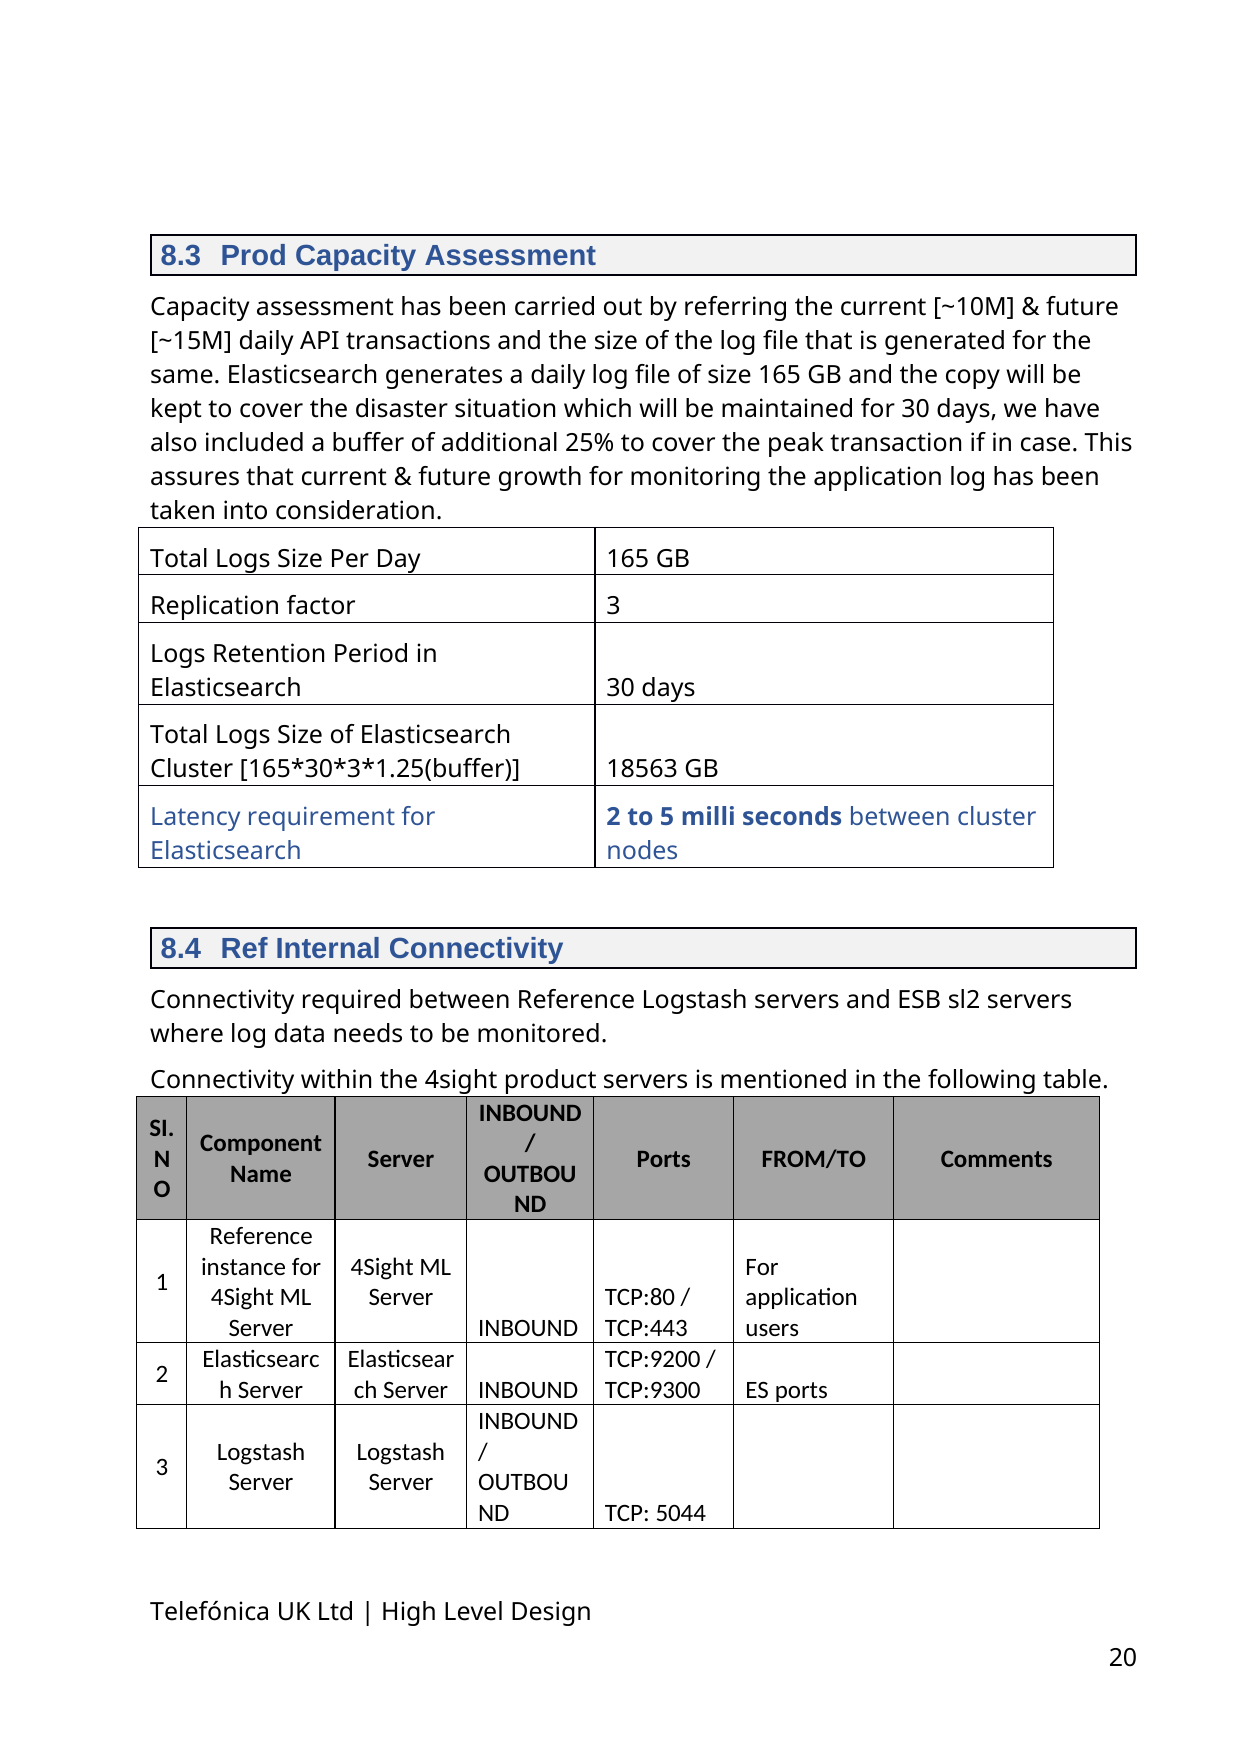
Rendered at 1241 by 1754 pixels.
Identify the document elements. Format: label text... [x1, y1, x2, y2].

subtitle Ref Internal Connectivity [152, 929, 1135, 967]
table_cell 3 [596, 575, 1053, 622]
subtitle Prod Capacity Assessment [152, 236, 1135, 274]
table_cell Logstash Server [187, 1405, 334, 1527]
table_header Comments [894, 1097, 1099, 1219]
table_cell 2 [137, 1343, 186, 1404]
table_cell TCP:9200 / TCP:9300 [594, 1343, 733, 1404]
table_cell 4Sight ML Server [336, 1220, 466, 1342]
table_header Server [336, 1097, 466, 1219]
table_cell TCP:80 / TCP:443 [594, 1220, 733, 1342]
table_cell Elasticsearch Server [336, 1343, 466, 1404]
table_cell [894, 1405, 1099, 1527]
table_cell [894, 1220, 1099, 1342]
table_cell Replication factor [139, 575, 594, 622]
table_cell [894, 1343, 1099, 1404]
text Connectivity within the 4sight product servers is mentioned in the following table. [150, 1062, 1137, 1096]
table_cell Logstash Server [336, 1405, 466, 1527]
table_cell 2 to 5 milli seconds between cluster nodes [596, 786, 1053, 867]
table_header SI. NO [137, 1097, 186, 1219]
table_cell Latency requirement for Elasticsearch [139, 786, 594, 867]
text Capacity assessment has been carried out by referring the current [~10M] & future [~15M] daily API transactions and the size of the log file that is generated for the same. Elasticsearch generates a daily log file of size 165 GB and the copy will be kept to cover the disaster situation which will be maintained for 30 days, we have also included a buffer of additional 25% to cover the peak transaction if in case. This assures that current & future growth for monitoring the application log has been taken into consideration. [150, 288, 1137, 527]
table_header Ports [594, 1097, 733, 1219]
table_cell For application users [734, 1220, 893, 1342]
table_cell INBOUND [467, 1343, 593, 1404]
table_cell INBOUND [467, 1220, 593, 1342]
table_cell Total Logs Size of Elasticsearch Cluster [165*30*3*1.25(buffer)] [139, 705, 594, 785]
table_header FROM/TO [734, 1097, 893, 1219]
table_cell ES ports [734, 1343, 893, 1404]
table_cell TCP: 5044 [594, 1405, 733, 1527]
table_header Component Name [187, 1097, 334, 1219]
table_cell 18563 GB [596, 705, 1053, 785]
table_cell Elasticsearch Server [187, 1343, 334, 1404]
table_cell [734, 1405, 893, 1527]
table_header INBOUND/ OUTBOUND [467, 1097, 593, 1219]
table_cell Reference instance for 4Sight ML Server [187, 1220, 334, 1342]
text Connectivity required between Reference Logstash servers and ESB sl2 servers where log data needs to be monitored. [150, 981, 1137, 1049]
table_cell INBOUND/ OUTBOUND [467, 1405, 593, 1527]
table_cell 3 [137, 1405, 186, 1527]
table_cell 30 days [596, 623, 1053, 703]
table_header 165 GB [596, 528, 1053, 574]
table_cell Logs Retention Period in Elasticsearch [139, 623, 594, 703]
table_header Total Logs Size Per Day [139, 528, 594, 574]
table_cell 1 [137, 1220, 186, 1342]
